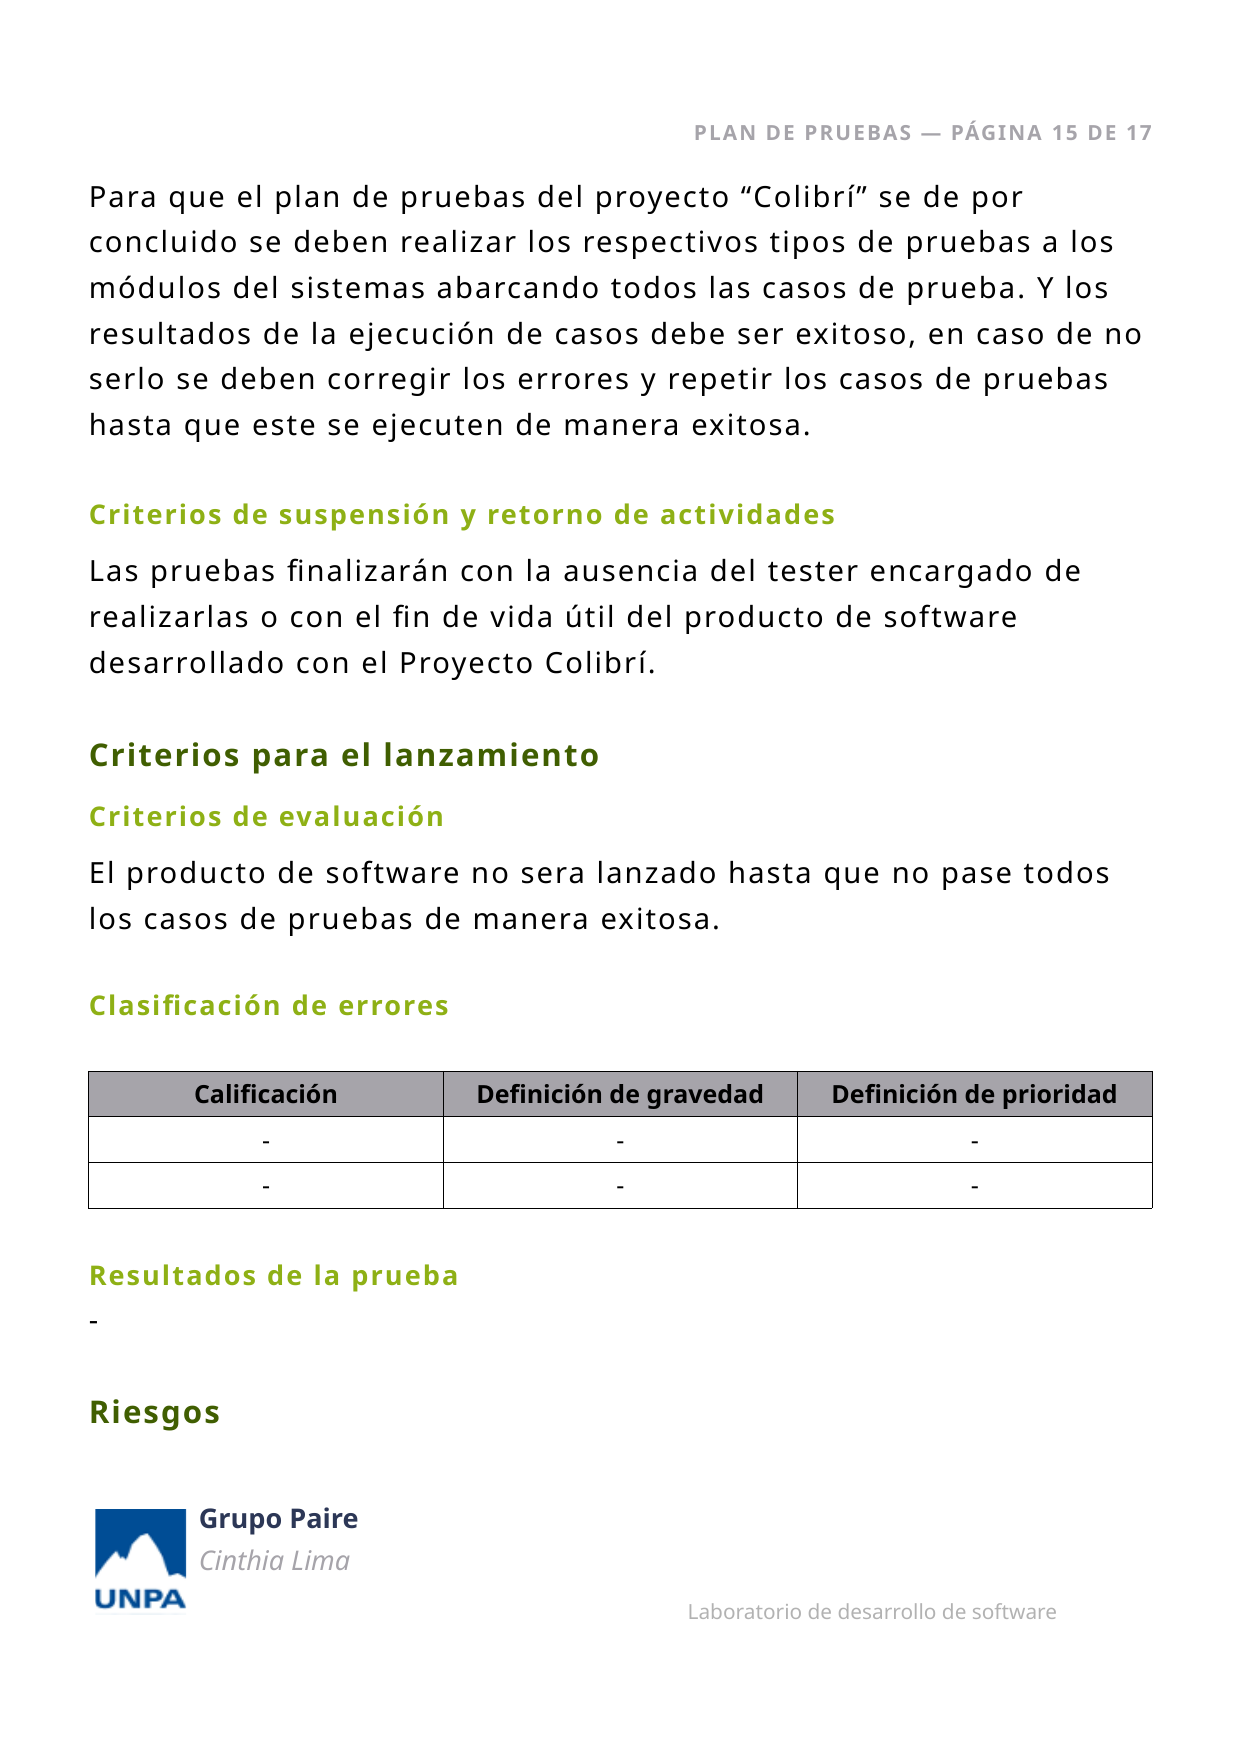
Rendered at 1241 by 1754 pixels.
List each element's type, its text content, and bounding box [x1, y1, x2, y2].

table_cell - [89, 1163, 443, 1208]
table_header Definición de gravedad [444, 1072, 797, 1116]
table_header Calificación [89, 1072, 443, 1116]
table_cell - [89, 1117, 443, 1162]
picture [95, 1509, 187, 1615]
table_cell - [444, 1163, 797, 1208]
table_cell - [798, 1163, 1152, 1208]
table_cell - [444, 1117, 797, 1162]
text Para que el plan de pruebas del proyecto “Colibrí” se de por concluido se deben realizar los respectivos tipos de pruebas a los módulos del sistemas abarcando todos las casos de prueba. Y los resultados de la ejecución de casos debe ser exitoso, en caso de no serlo se deben corregir los errores y repetir los casos de pruebas hasta que este se ejecuten de manera exitosa. [88, 176, 1152, 444]
text El producto de software no sera lanzado hasta que no pase todos los casos de pruebas de manera exitosa. [88, 852, 1152, 938]
table_cell - [798, 1117, 1152, 1162]
text Clasificación de errores [88, 986, 1152, 1023]
text Resultados de la prueba [88, 1257, 1152, 1294]
text Riesgos [88, 1390, 1152, 1433]
text Criterios de suspensión y retorno de actividades [88, 495, 1152, 532]
text Criterios para el lanzamiento [88, 733, 1152, 776]
text Criterios de evaluación [88, 797, 1152, 834]
text Las pruebas finalizarán con la ausencia del tester encargado de realizarlas o con el fin de vida útil del producto de software desarrollado con el Proyecto Colibrí. [88, 551, 1152, 682]
table_header Definición de prioridad [798, 1072, 1152, 1116]
text - [88, 1299, 1152, 1339]
